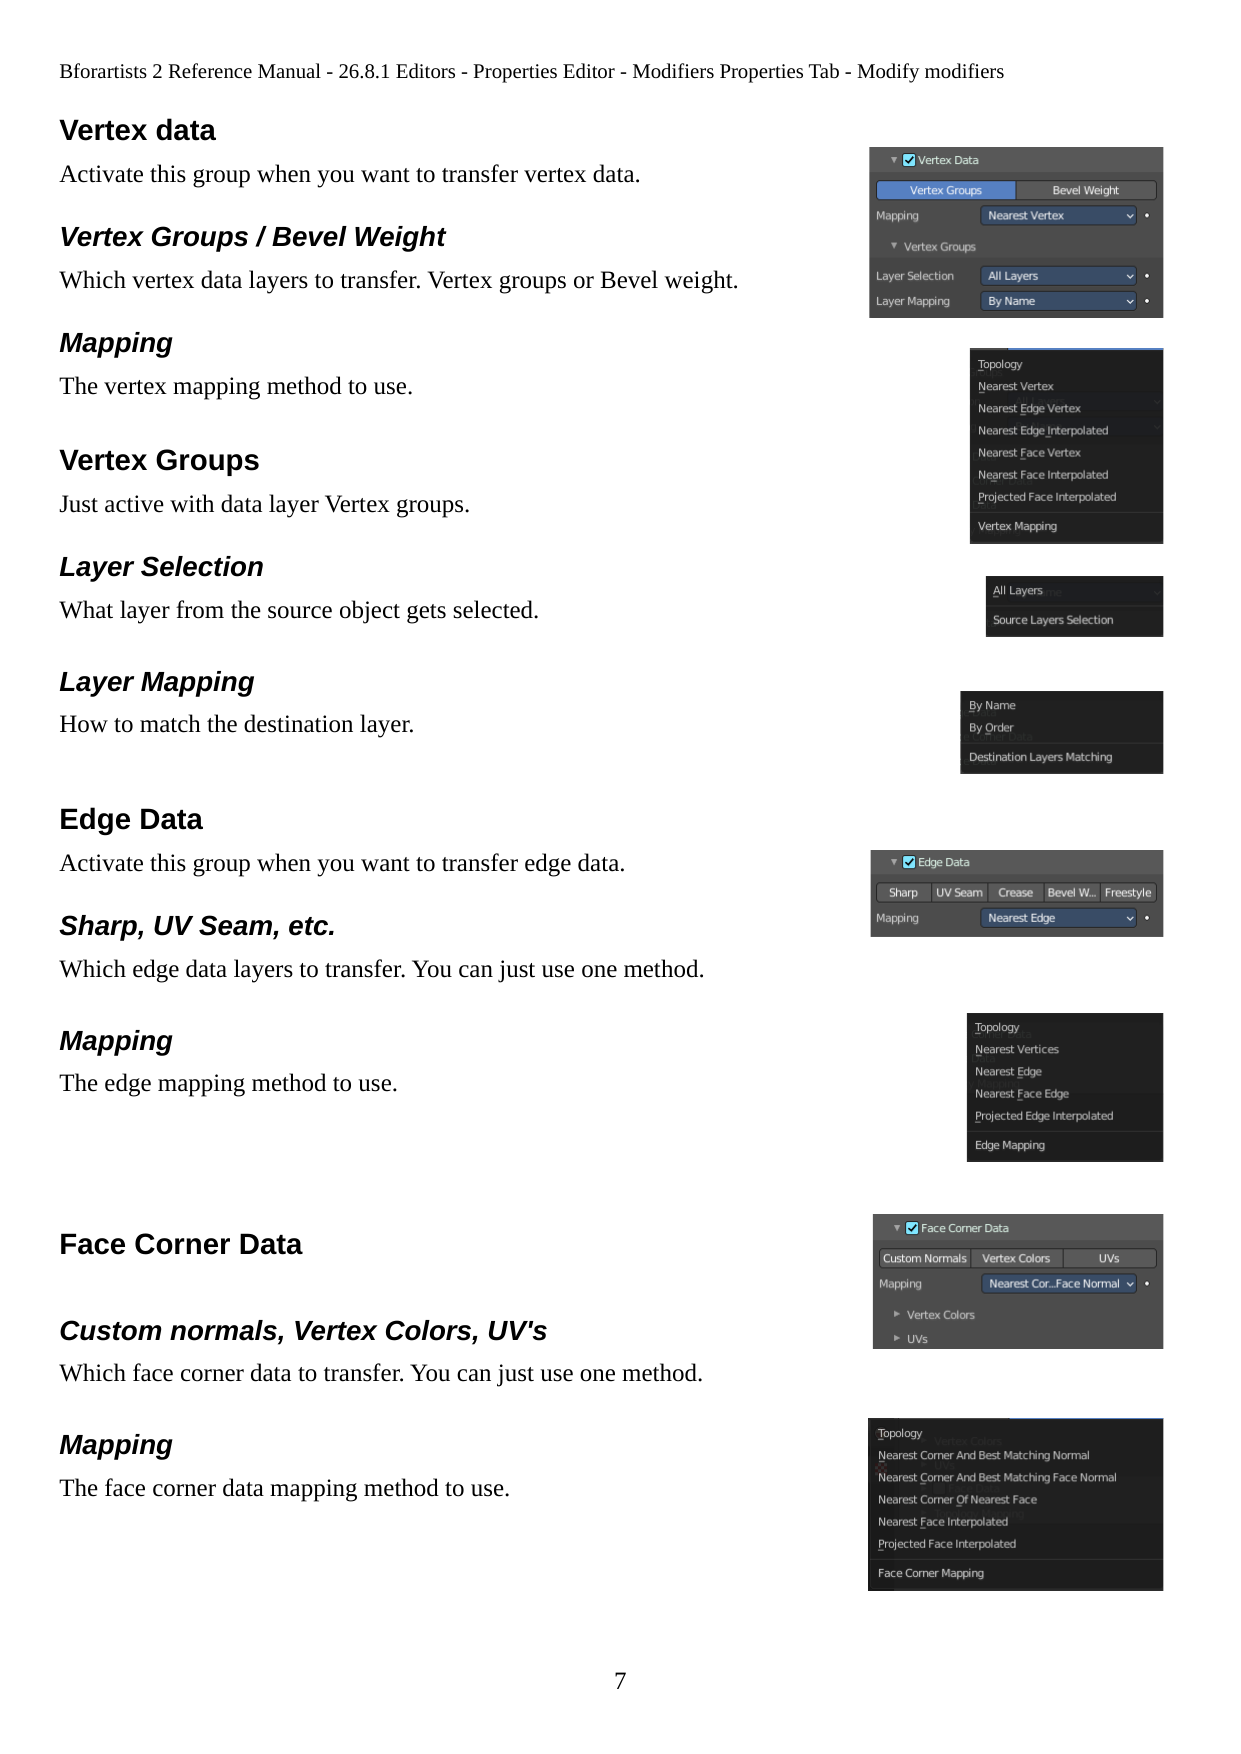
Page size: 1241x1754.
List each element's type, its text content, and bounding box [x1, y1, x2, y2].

subtitle [1164, 443, 1181, 477]
picture [872, 1214, 1164, 1349]
text Which vertex data layers to transfer. Vertex groups or Bevel weight. [59, 265, 869, 293]
subtitle Face Corner Data [59, 1227, 872, 1260]
subtitle Vertex Groups [59, 443, 969, 477]
subtitle [1164, 1227, 1181, 1260]
subtitle Sharp, UV Seam, etc. [59, 909, 1181, 941]
text The vertex mapping method to use. [59, 371, 969, 399]
subtitle Vertex Groups / Bevel Weight [59, 220, 869, 252]
text Which face corner data to transfer. You can just use one method. [59, 1358, 1181, 1387]
picture [960, 691, 1164, 774]
text How to match the destination layer. [59, 709, 960, 738]
picture [869, 147, 1164, 318]
text Just active with data layer Vertex groups. [59, 489, 969, 518]
subtitle Mapping [59, 326, 1181, 358]
picture [985, 576, 1164, 637]
text Activate this group when you want to transfer vertex data. [59, 159, 869, 188]
subtitle Layer Mapping [59, 665, 1181, 697]
subtitle Mapping [59, 1428, 868, 1460]
subtitle Edge Data [59, 802, 1181, 836]
text Which edge data layers to transfer. You can just use one method. [59, 954, 1181, 983]
subtitle Mapping [59, 1024, 966, 1056]
text What layer from the source object gets selected. [59, 595, 985, 624]
picture [969, 348, 1164, 544]
picture [966, 1013, 1164, 1162]
text Activate this group when you want to transfer edge data. [59, 848, 1181, 877]
subtitle Vertex data [59, 113, 1181, 146]
subtitle Custom normals, Vertex Colors, UV's [59, 1314, 872, 1346]
text The face corner data mapping method to use. [59, 1473, 868, 1502]
picture [868, 1418, 1164, 1591]
subtitle [1164, 1024, 1181, 1056]
text The edge mapping method to use. [59, 1068, 966, 1097]
subtitle [1164, 1428, 1181, 1460]
subtitle Layer Selection [59, 551, 1181, 582]
picture [870, 850, 1164, 937]
